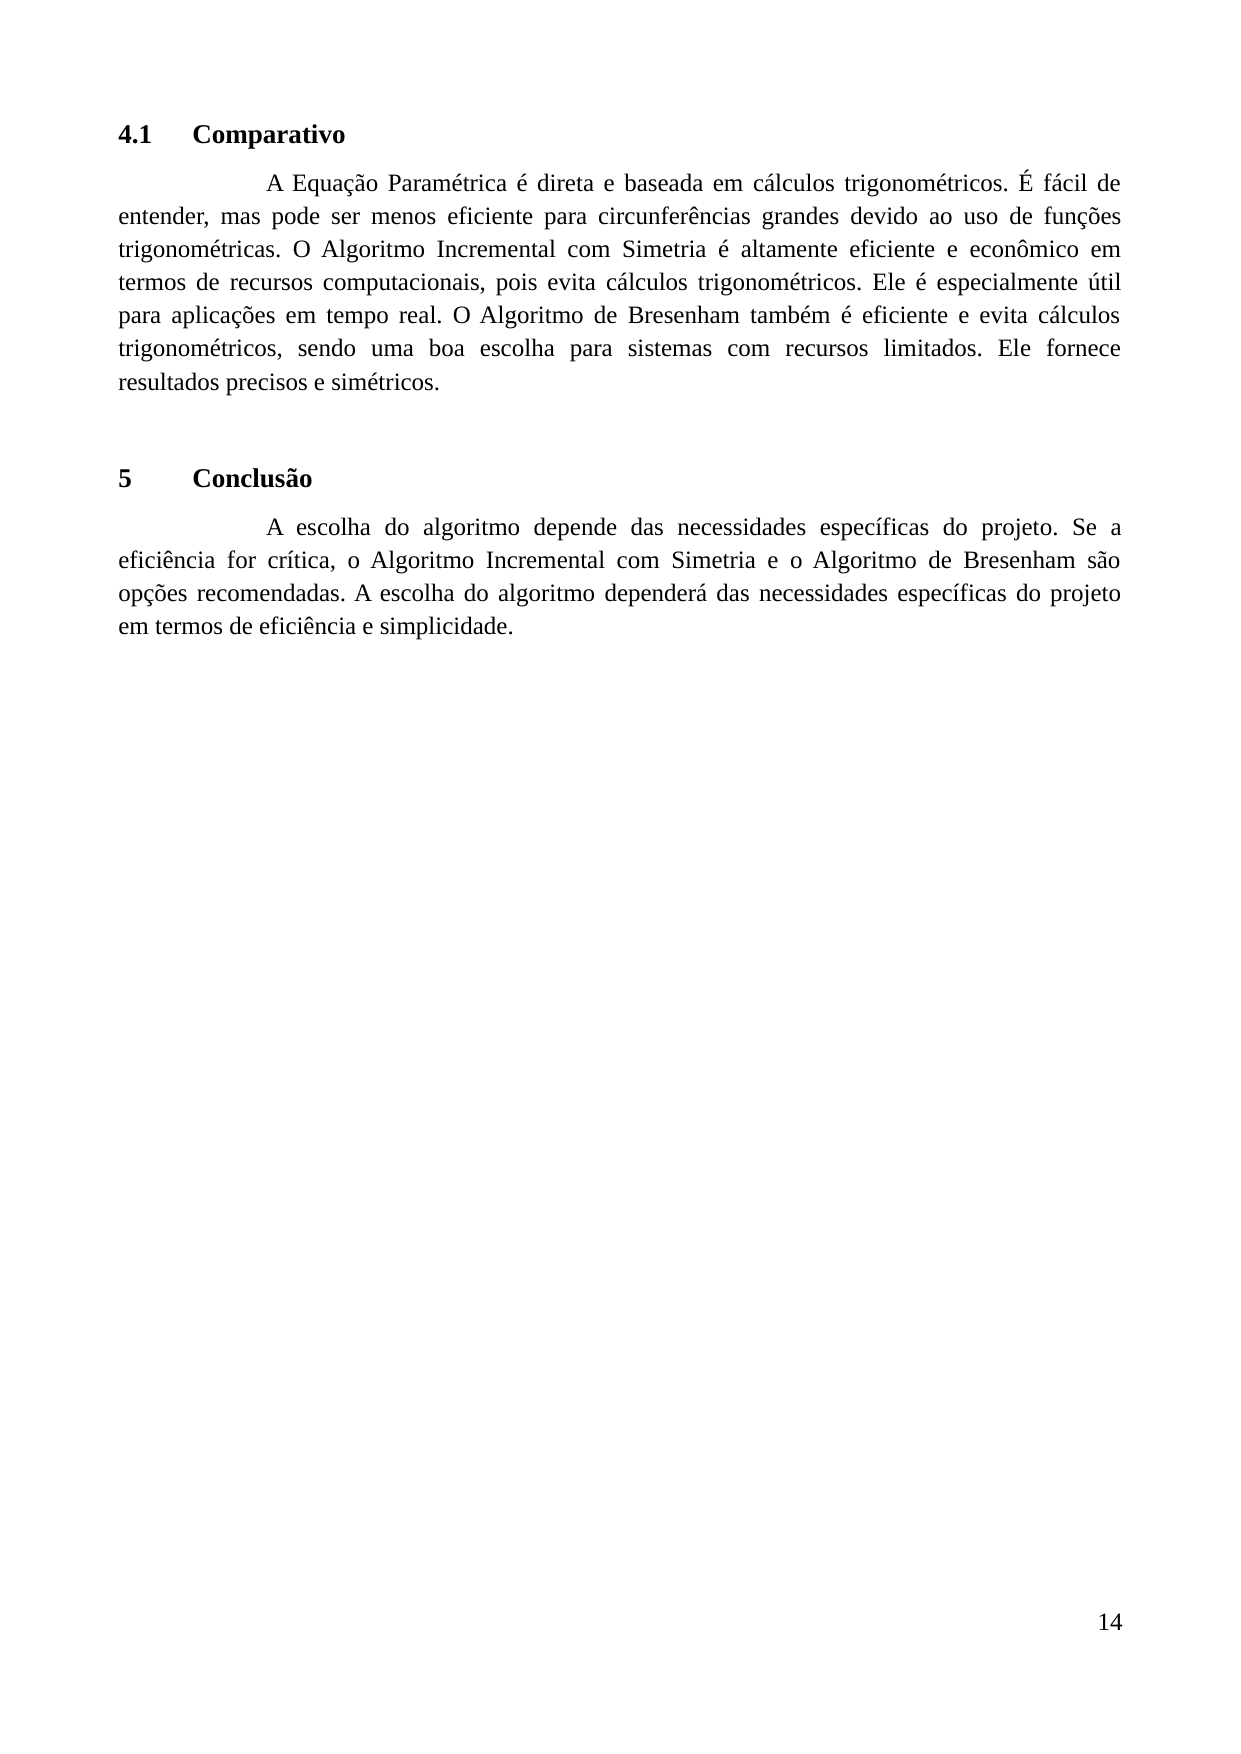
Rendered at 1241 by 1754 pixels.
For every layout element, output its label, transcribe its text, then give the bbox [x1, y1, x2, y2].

text 4.1 Comparativo [118, 118, 1122, 149]
text 5 Conclusão [118, 462, 1122, 493]
text A Equação Paramétrica é direta e baseada em cálculos trigonométricos. É fácil de entender, mas pode ser menos eficiente para circunferências grandes devido ao uso de funções trigonométricas. O Algoritmo Incremental com Simetria é altamente eficiente e econômico em termos de recursos computacionais, pois evita cálculos trigonométricos. Ele é especialmente útil para aplicações em tempo real. O Algoritmo de Bresenham também é eficiente e evita cálculos trigonométricos, sendo uma boa escolha para sistemas com recursos limitados. Ele fornece resultados precisos e simétricos. [118, 168, 1122, 395]
text A escolha do algoritmo depende das necessidades específicas do projeto. Se a eficiência for crítica, o Algoritmo Incremental com Simetria e o Algoritmo de Bresenham são opções recomendadas. A escolha do algoritmo dependerá das necessidades específicas do projeto em termos de eficiência e simplicidade. [118, 512, 1122, 640]
